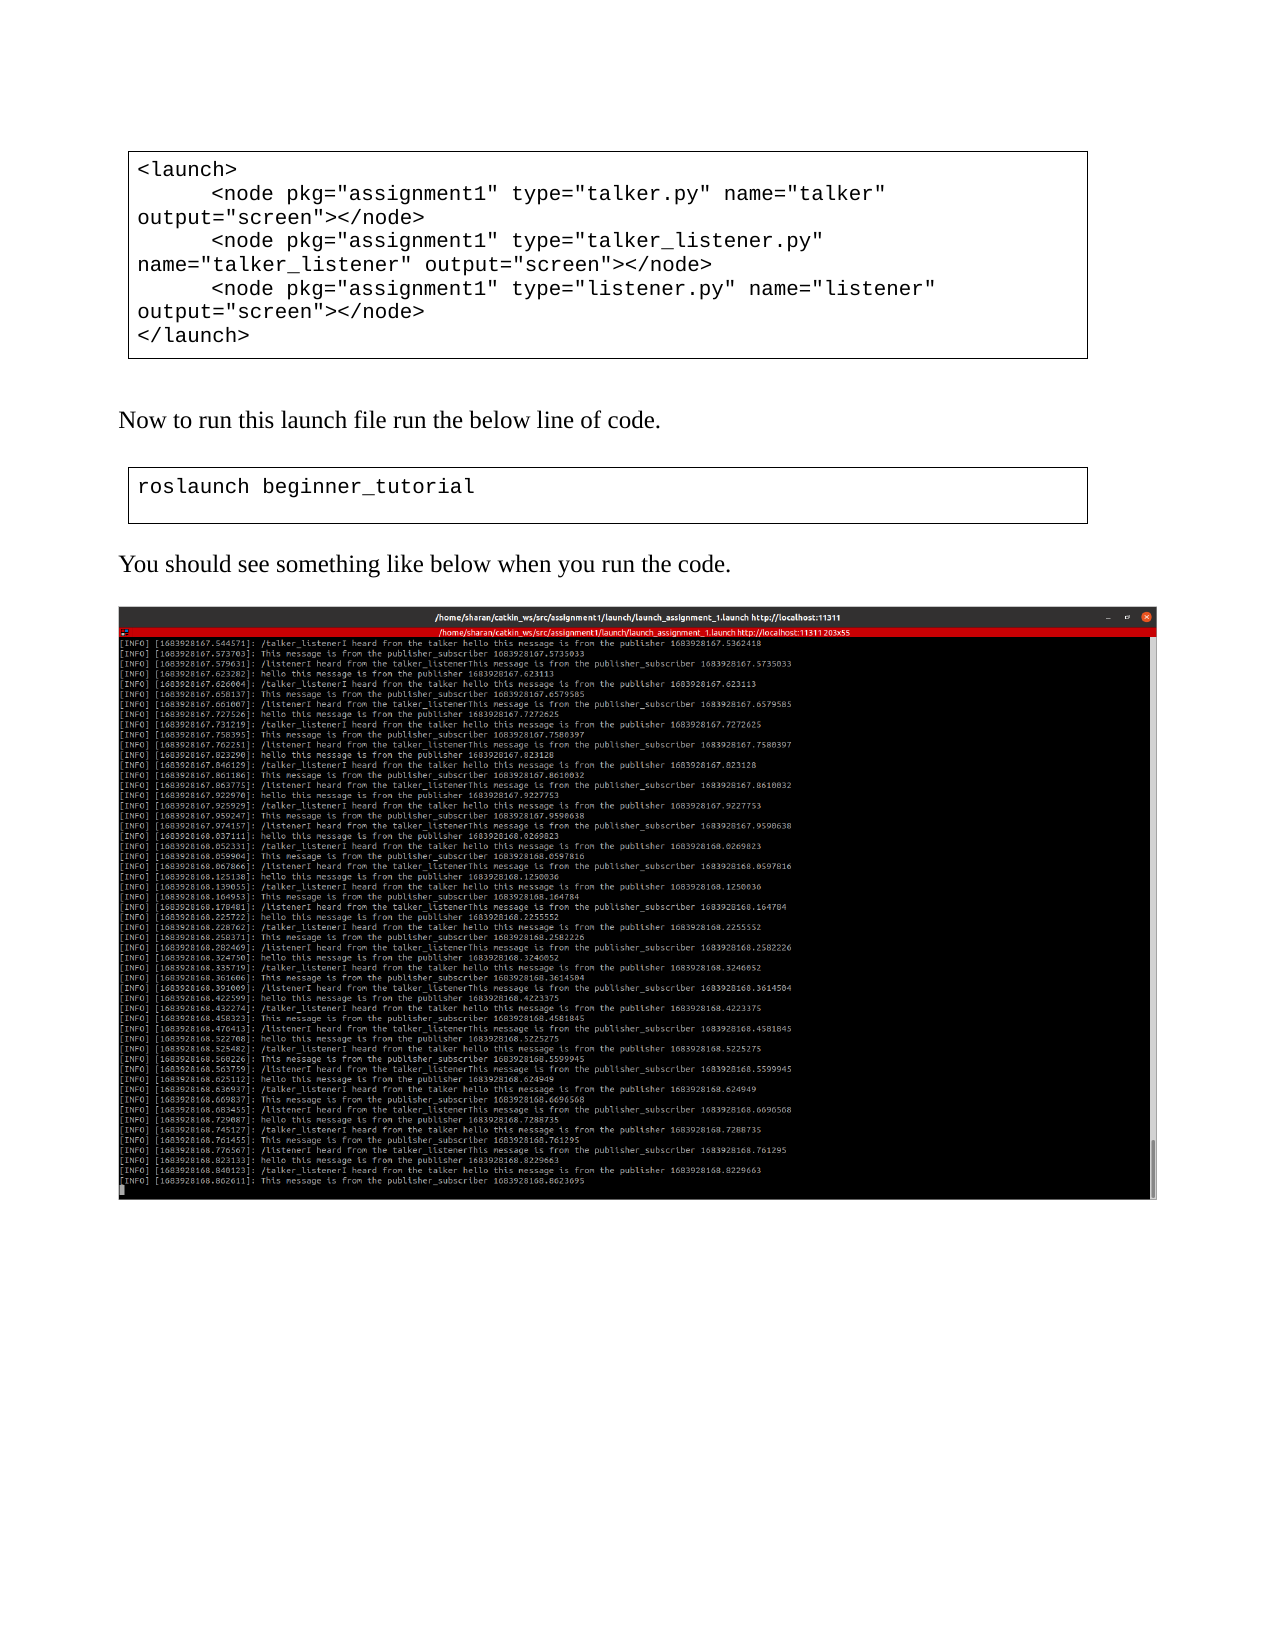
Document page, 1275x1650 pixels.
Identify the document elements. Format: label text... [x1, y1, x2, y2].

text Now to run this launch file run the below line of code. [118, 406, 1157, 434]
text roslaunch beginner_tutorial [137, 476, 1078, 499]
text <node pkg="assignment1" type="talker_listener.py" name="talker_listener" output="screen"></node> [137, 230, 1078, 278]
text <launch> [137, 159, 1078, 183]
text <node pkg="assignment1" type="listener.py" name="listener" output="screen"></node> [137, 278, 1078, 325]
text <node pkg="assignment1" type="talker.py" name="talker" output="screen"></node> [137, 183, 1078, 230]
text You should see something like below when you run the code. [118, 549, 1157, 578]
picture [118, 606, 1157, 1200]
text </launch> [137, 325, 1078, 349]
